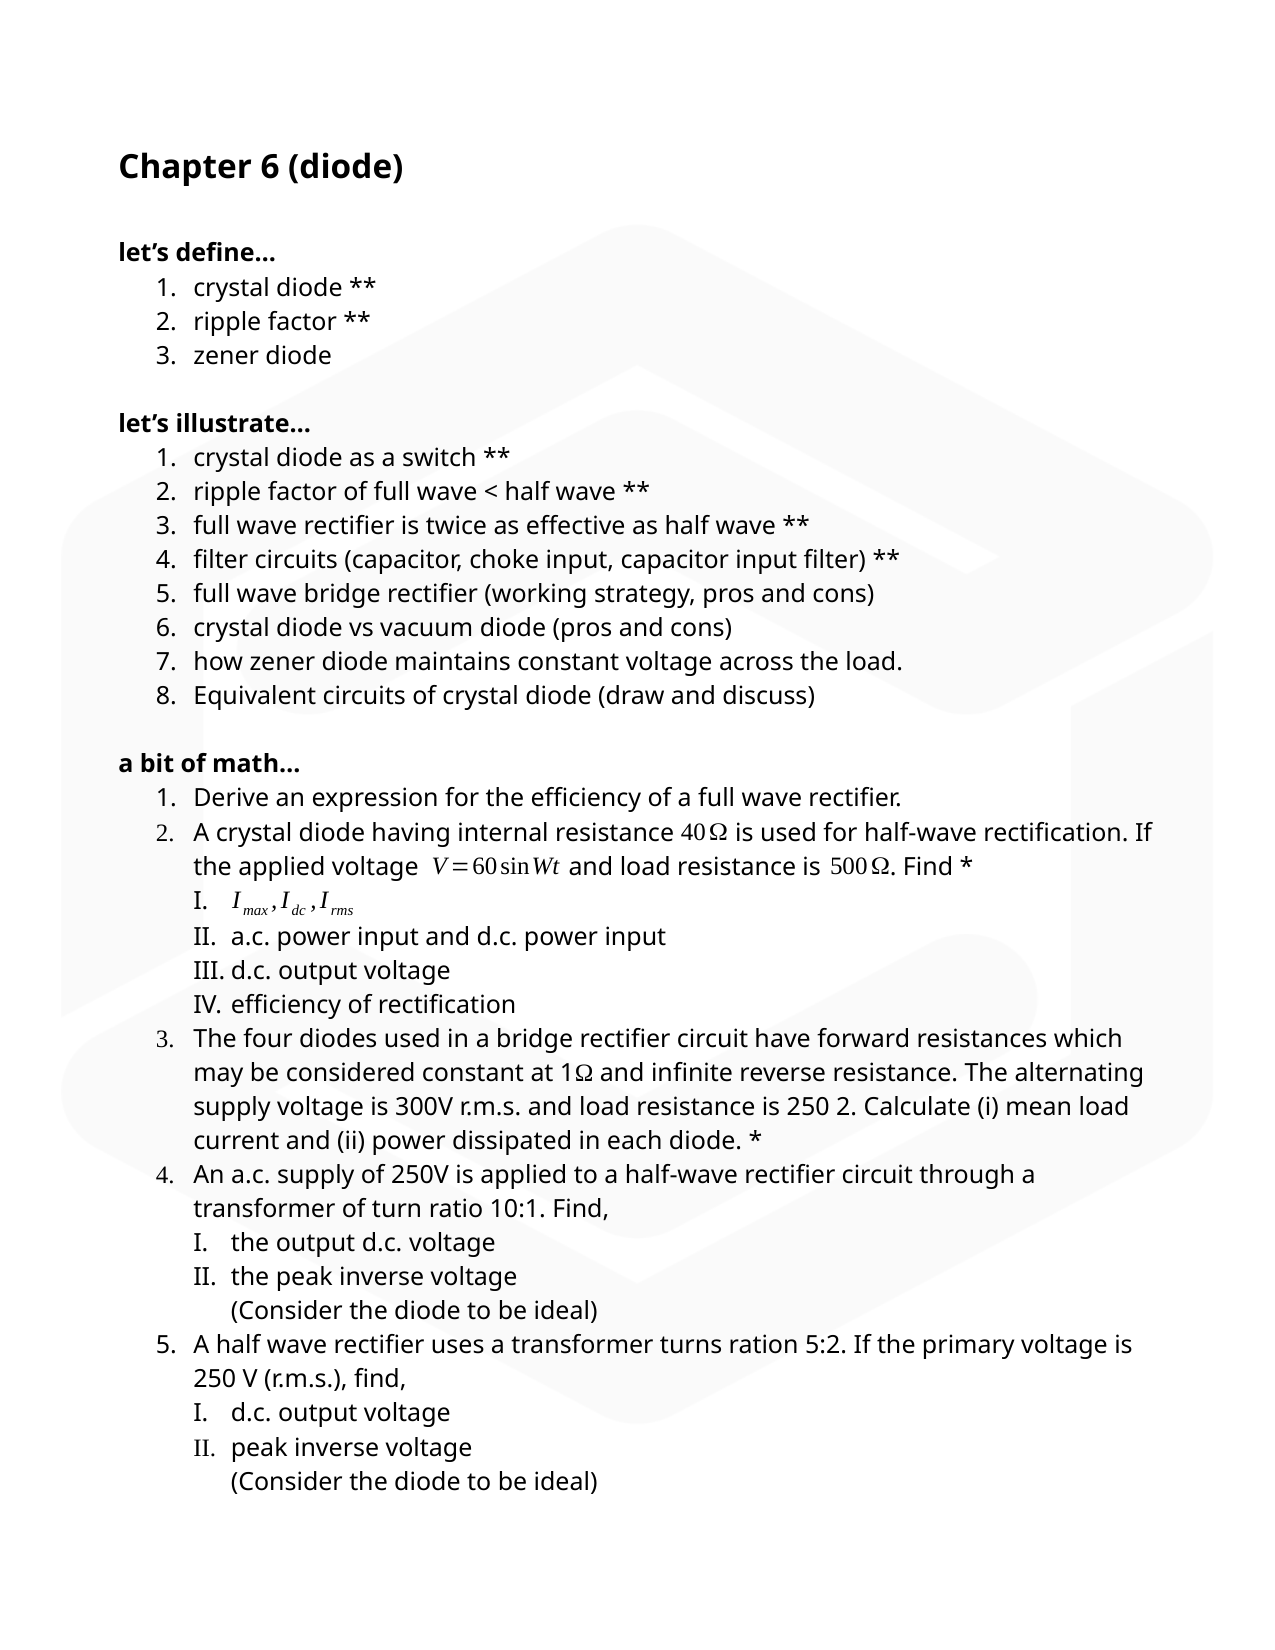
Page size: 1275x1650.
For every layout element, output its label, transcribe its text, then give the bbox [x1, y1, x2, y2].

list how zener diode maintains constant voltage across the load. [156, 644, 1157, 678]
list crystal diode as a switch ** [156, 439, 1157, 473]
list An a.c. supply of 250V is applied to a half-wave rectifier circuit through a transformer of turn ratio 10:1. Find, [156, 1157, 1157, 1225]
list full wave bridge rectifier (working strategy, pros and cons) [156, 576, 1157, 610]
text a bit of math… [118, 746, 1157, 780]
list peak inverse voltage (Consider the diode to be ideal) [193, 1429, 1157, 1526]
list Equivalent circuits of crystal diode (draw and discuss) [156, 678, 1157, 712]
list The four diodes used in a bridge rectifier circuit have forward resistances which may be considered constant at 1Ω and infinite reverse resistance. The alternating supply voltage is 300V r.m.s. and load resistance is 250 2. Calculate (i) mean load current and (ii) power dissipated in each diode. * [156, 1020, 1157, 1157]
list A half wave rectifier uses a transformer turns ration 5:2. If the primary voltage is 250 V (r.m.s.), find, [156, 1327, 1157, 1395]
list filter circuits (capacitor, choke input, capacitor input filter) ** [156, 542, 1157, 576]
list d.c. output voltage [193, 1395, 1157, 1429]
list zener diode [156, 337, 1157, 371]
list efficiency of rectification [193, 986, 1157, 1020]
list Derive an expression for the efficiency of a full wave rectifier. [156, 780, 1157, 814]
list full wave rectifier is twice as effective as half wave ** [156, 508, 1157, 542]
text let’s define… [118, 235, 1157, 269]
list d.c. output voltage [193, 952, 1157, 986]
list ripple factor ** [156, 303, 1157, 337]
list A crystal diode having internal resistance is used for half-wave rectification. If the applied voltage and load resistance is . Find * [156, 814, 1157, 882]
text let’s illustrate… [118, 405, 1157, 439]
subtitle Chapter 6 (diode) [118, 143, 1157, 188]
list crystal diode vs vacuum diode (pros and cons) [156, 610, 1157, 644]
list a.c. power input and d.c. power input [193, 918, 1157, 952]
list the peak inverse voltage (Consider the diode to be ideal) [193, 1259, 1157, 1327]
list crystal diode ** [156, 269, 1157, 303]
list ripple factor of full wave < half wave ** [156, 473, 1157, 508]
list the output d.c. voltage [193, 1225, 1157, 1259]
